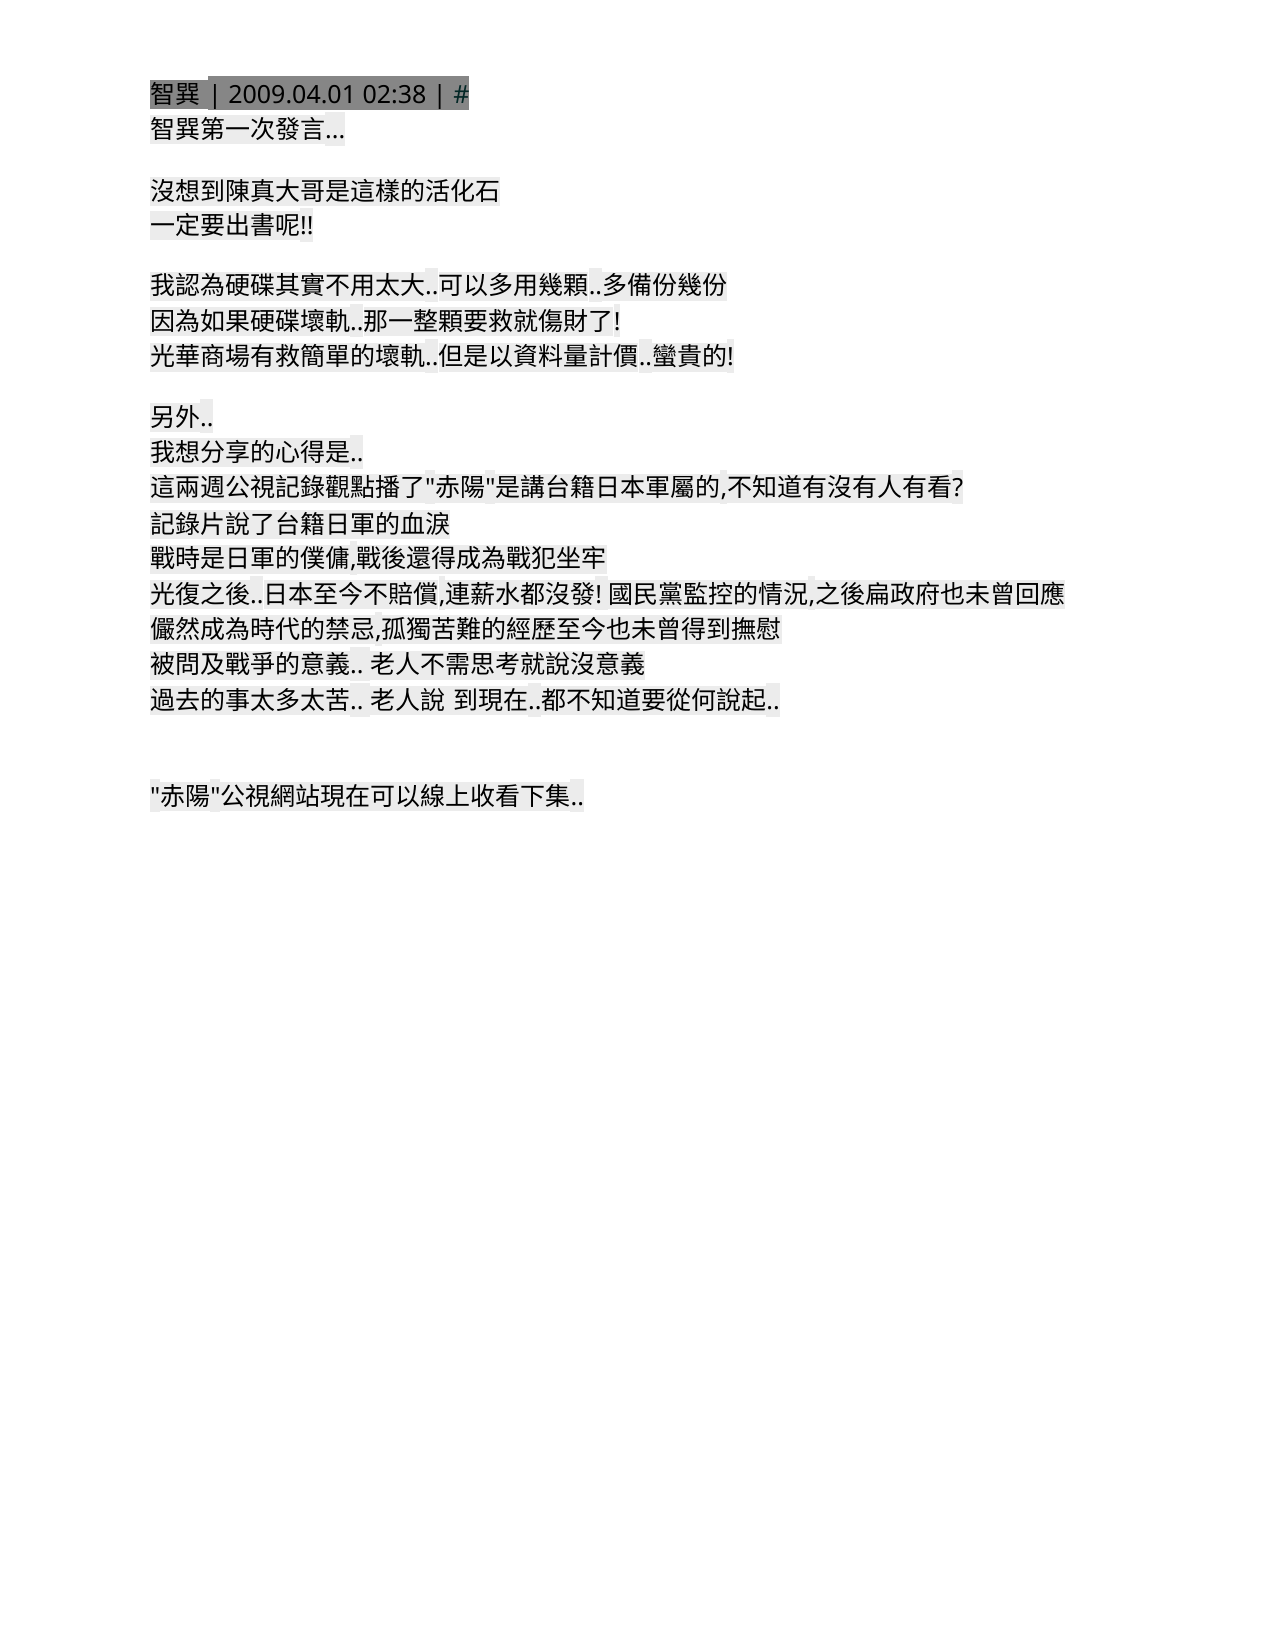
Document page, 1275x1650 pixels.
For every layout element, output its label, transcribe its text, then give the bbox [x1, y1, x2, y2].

text 我認為硬碟其實不用太大..可以多用幾顆..多備份幾份 因為如果硬碟壞軌..那一整顆要救就傷財了! 光華商場有救簡單的壞軌..但是以資料量計價..蠻貴的! [150, 267, 1125, 373]
text 另外.. 我想分享的心得是.. 這兩週公視記錄觀點播了"赤陽"是講台籍日本軍屬的,不知道有沒有人有看? 記錄片說了台籍日軍的血淚 戰時是日軍的僕傭,戰後還得成為戰犯坐牢 光復之後..日本至今不賠償,連薪水都沒發! 國民黨監控的情況,之後扁政府也未曾回應 儼然成為時代的禁忌,孤獨苦難的經歷至今也未曾得到撫慰 被問及戰爭的意義.. 老人不需思考就說沒意義 過去的事太多太苦.. 老人說 到現在..都不知道要從何說起.. [150, 398, 1125, 717]
text 智巽 | 2009.04.01 02:38 | # [150, 75, 1125, 110]
text "赤陽"公視網站現在可以線上收看下集.. [150, 742, 1125, 812]
text 智巽第一次發言... [150, 110, 1125, 146]
text 沒想到陳真大哥是這樣的活化石 一定要出書呢!! [150, 171, 1125, 242]
